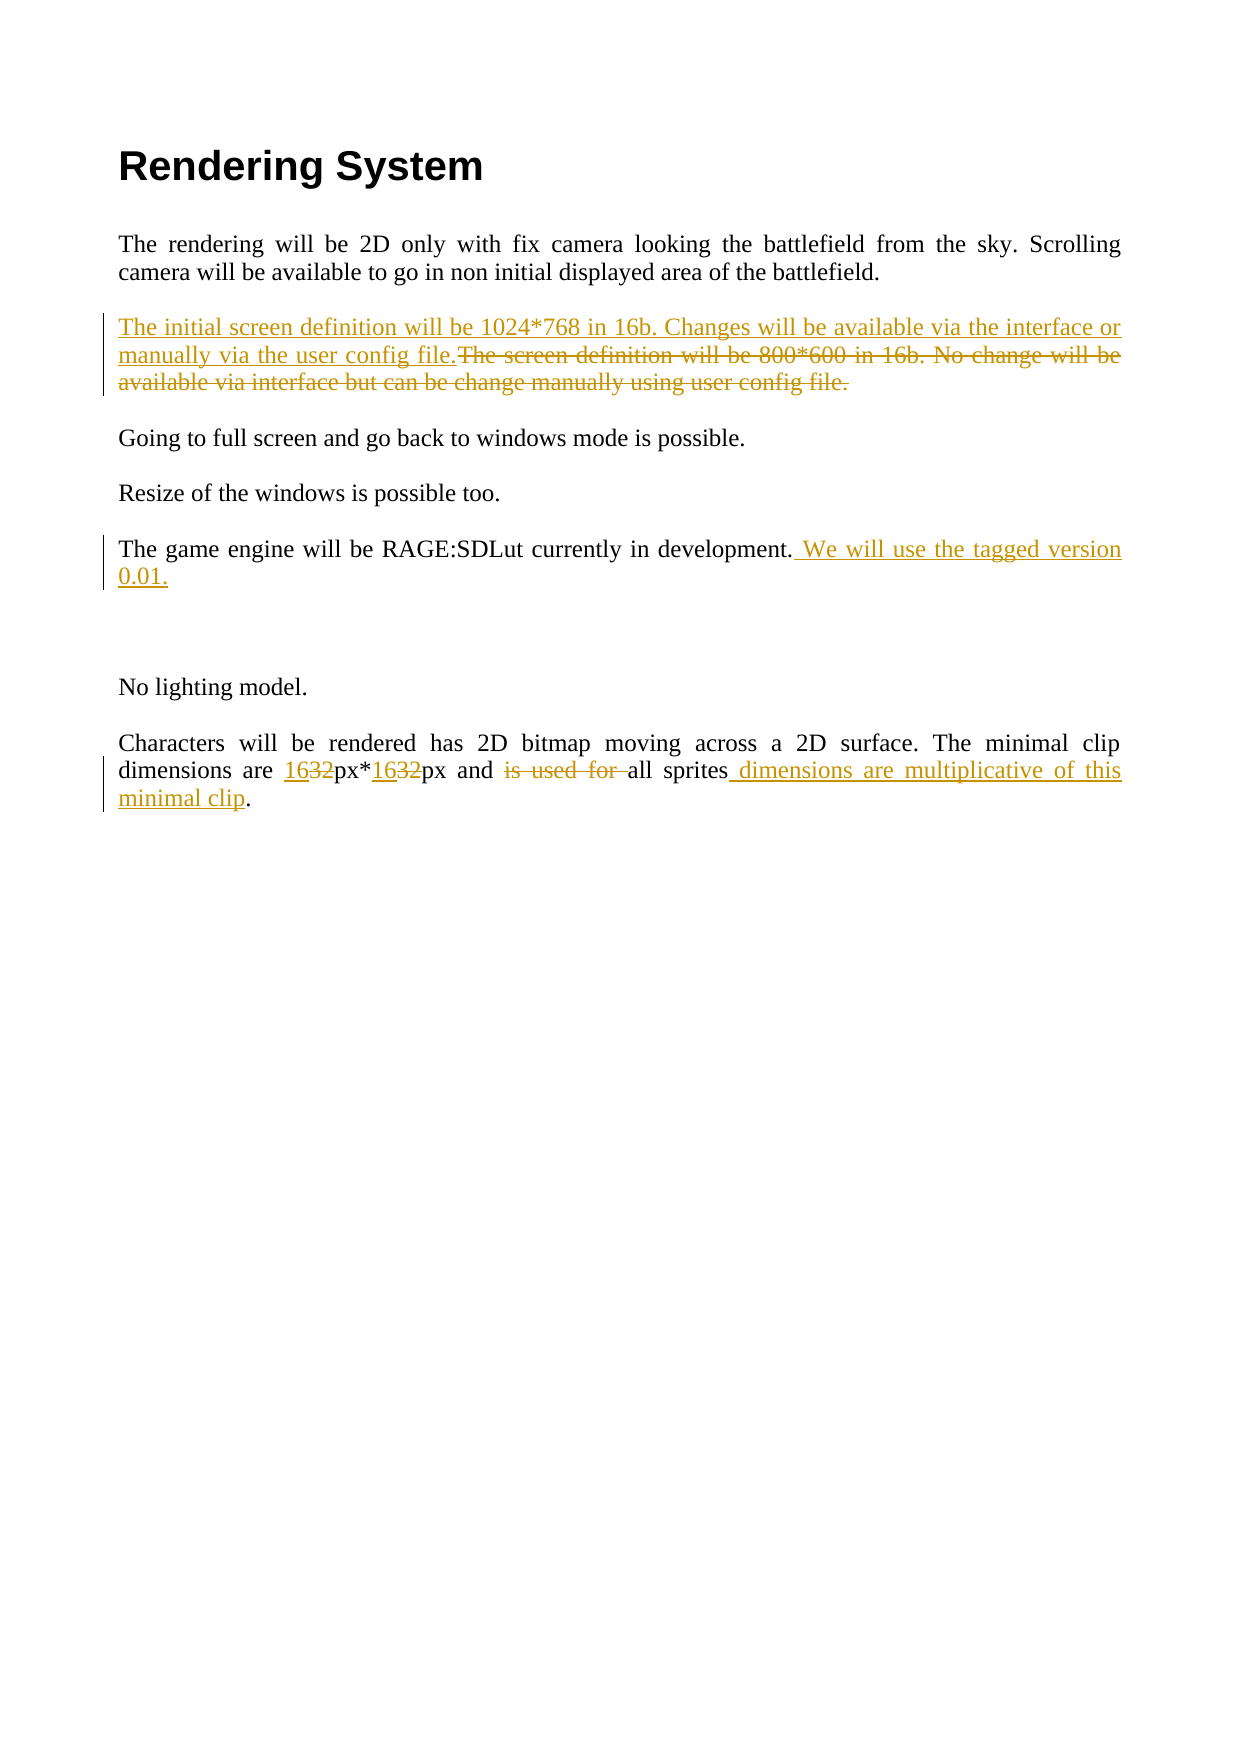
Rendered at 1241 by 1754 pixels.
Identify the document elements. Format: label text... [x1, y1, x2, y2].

text No lighting model. [118, 673, 1122, 701]
subtitle Rendering System [118, 143, 1122, 190]
text The initial screen definition will be 1024*768 in 16b. Changes will be available via the interface or manually via the user config file. [118, 338, 1122, 396]
text The rendering will be 2D only with fix camera looking the battlefield from the sky. Scrolling camera will be available to go in non initial displayed area of the battlefield. [118, 230, 1122, 285]
text The initial screen definition will be 1024*768 in 16b. Changes will be available via the interface or manually via the user config file. [118, 313, 1122, 337]
text Characters will be rendered has 2D bitmap moving across a 2D surface. The minimal clip dimensions are 16px*16px and all sprites dimensions are multiplicative of this minimal clip. [118, 729, 1122, 812]
text The game engine will be RAGE:SDLut currently in development. We will use the tagged version 0.01. [118, 535, 1122, 590]
text Going to full screen and go back to windows mode is possible. [118, 424, 1122, 452]
text Resize of the windows is possible too. [118, 479, 1122, 507]
